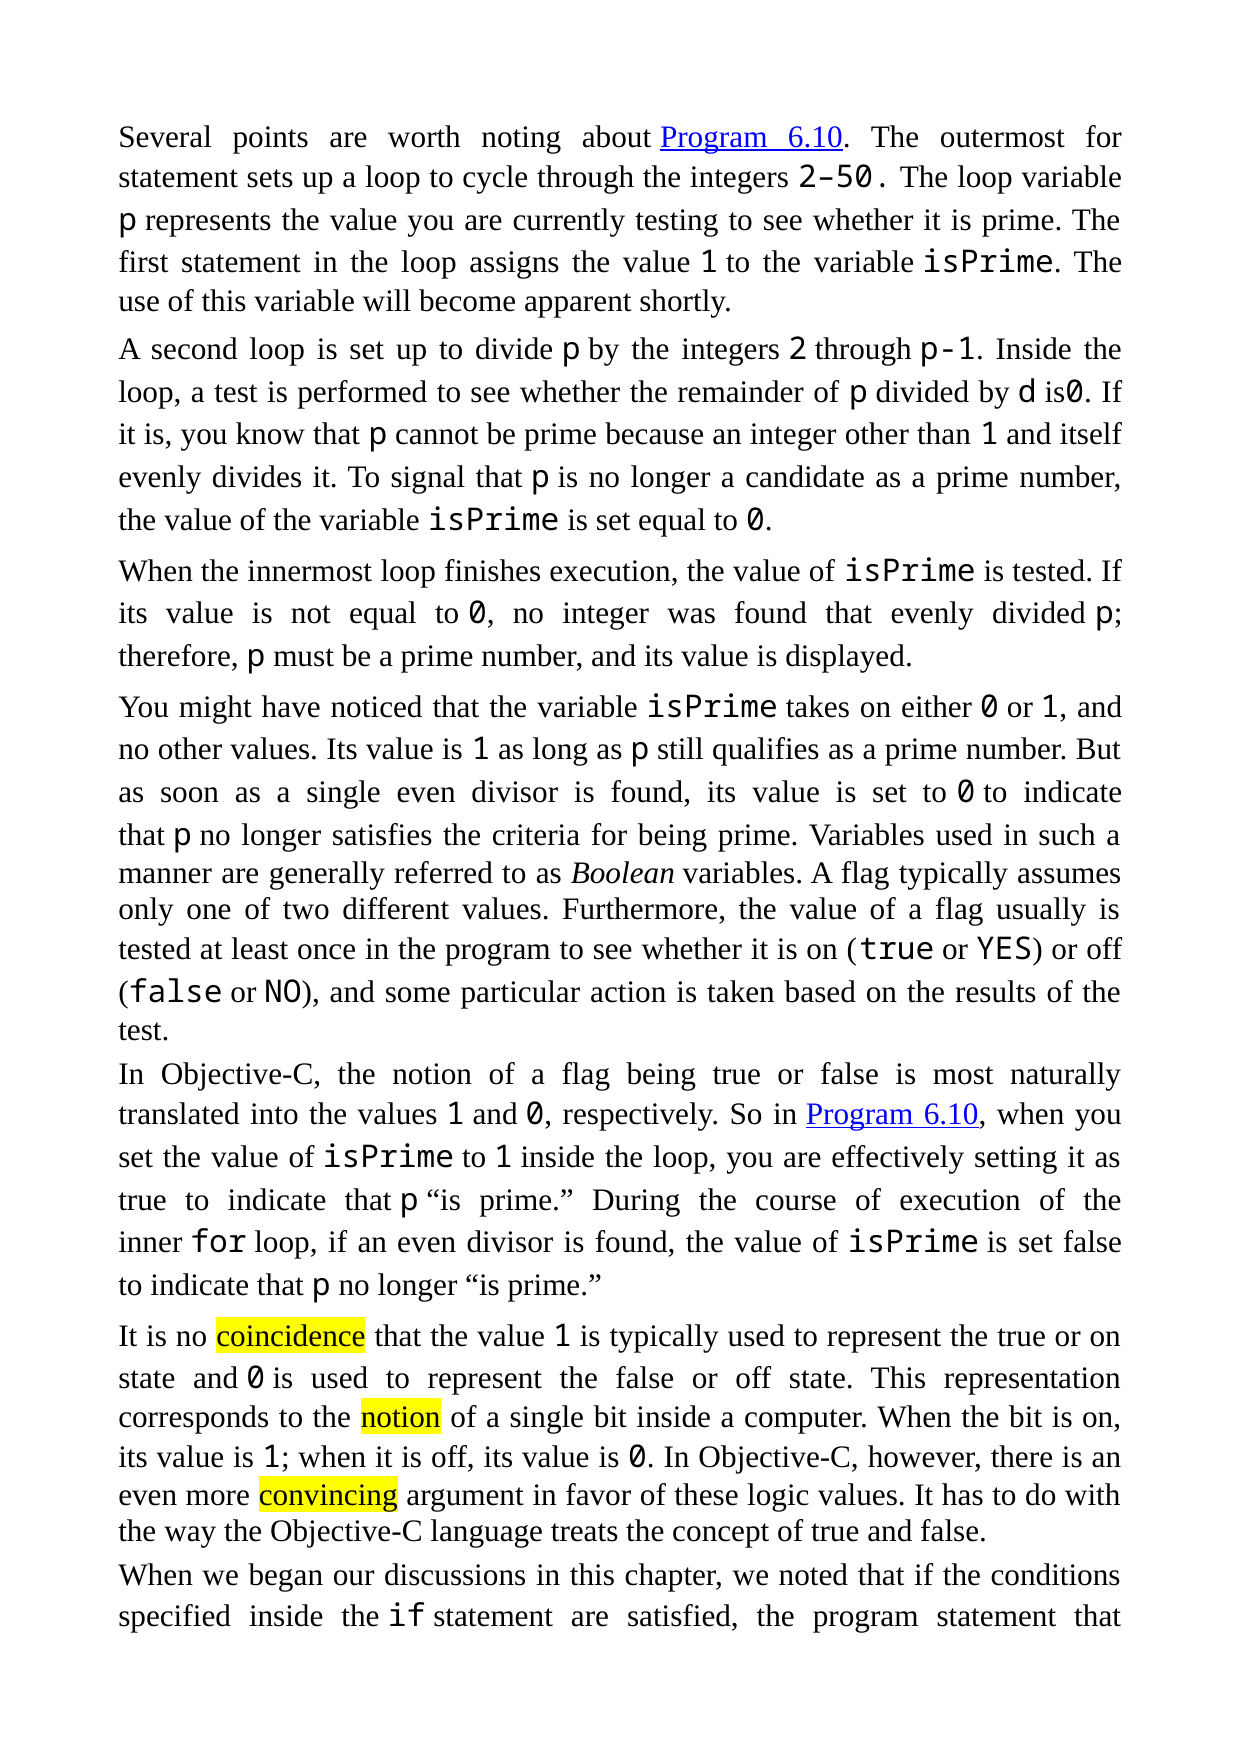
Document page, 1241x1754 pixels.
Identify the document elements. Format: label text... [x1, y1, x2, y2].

text Several points are worth noting about Program 6.10. The outermost for statement sets up a loop to cycle through the integers 2–50. The loop variable p represents the value you are currently testing to see whether it is prime. The first statement in the loop assigns the value 1 to the variable isPrime. The use of this variable will become apparent shortly. [118, 118, 1122, 318]
text In Objective-C, the notion of a flag being true or false is most naturally translated into the values 1 and 0, respectively. So in Program 6.10, when you set the value of isPrime to 1 inside the loop, you are effectively setting it as true to indicate that p “is prime.” During the course of execution of the inner for loop, if an even divisor is found, the value of isPrime is set false to indicate that p no longer “is prime.” [118, 1055, 1122, 1304]
text When the innermost loop finishes execution, the value of isPrime is tested. If its value is not equal to 0, no integer was found that evenly divided p; therefore, p must be a prime number, and its value is displayed. [118, 547, 1122, 675]
text A second loop is set up to divide p by the integers 2 through p-1. Inside the loop, a test is performed to see whether the remainder of p divided by d is0. If it is, you know that p cannot be prime because an integer other than 1 and itself evenly divides it. To signal that p is no longer a candidate as a prime number, the value of the variable isPrime is set equal to 0. [118, 326, 1122, 539]
text When we began our discussions in this chapter, we noted that if the conditions specified inside the if statement are satisfied, the program statement that [118, 1557, 1122, 1635]
text You might have noticed that the variable isPrime takes on either 0 or 1, and no other values. Its value is 1 as long as p still qualifies as a prime number. But as soon as a single even divisor is found, its value is set to 0 to indicate that p no longer satisfies the criteria for being prime. Variables used in such a manner are generally referred to as Boolean variables. A flag typically assumes only one of two different values. Furthermore, the value of a flag usually is tested at least once in the program to see whether it is on (true or YES) or off (false or NO), and some particular action is taken based on the results of the test. [118, 684, 1122, 1047]
text It is no coincidence that the value 1 is typically used to represent the true or on state and 0 is used to represent the false or off state. This representation corresponds to the notion of a single bit inside a computer. When the bit is on, its value is 1; when it is off, its value is 0. In Objective-C, however, there is an even more convincing argument in favor of these logic values. It has to do with the way the Objective-C language treats the concept of true and false. [118, 1313, 1122, 1548]
